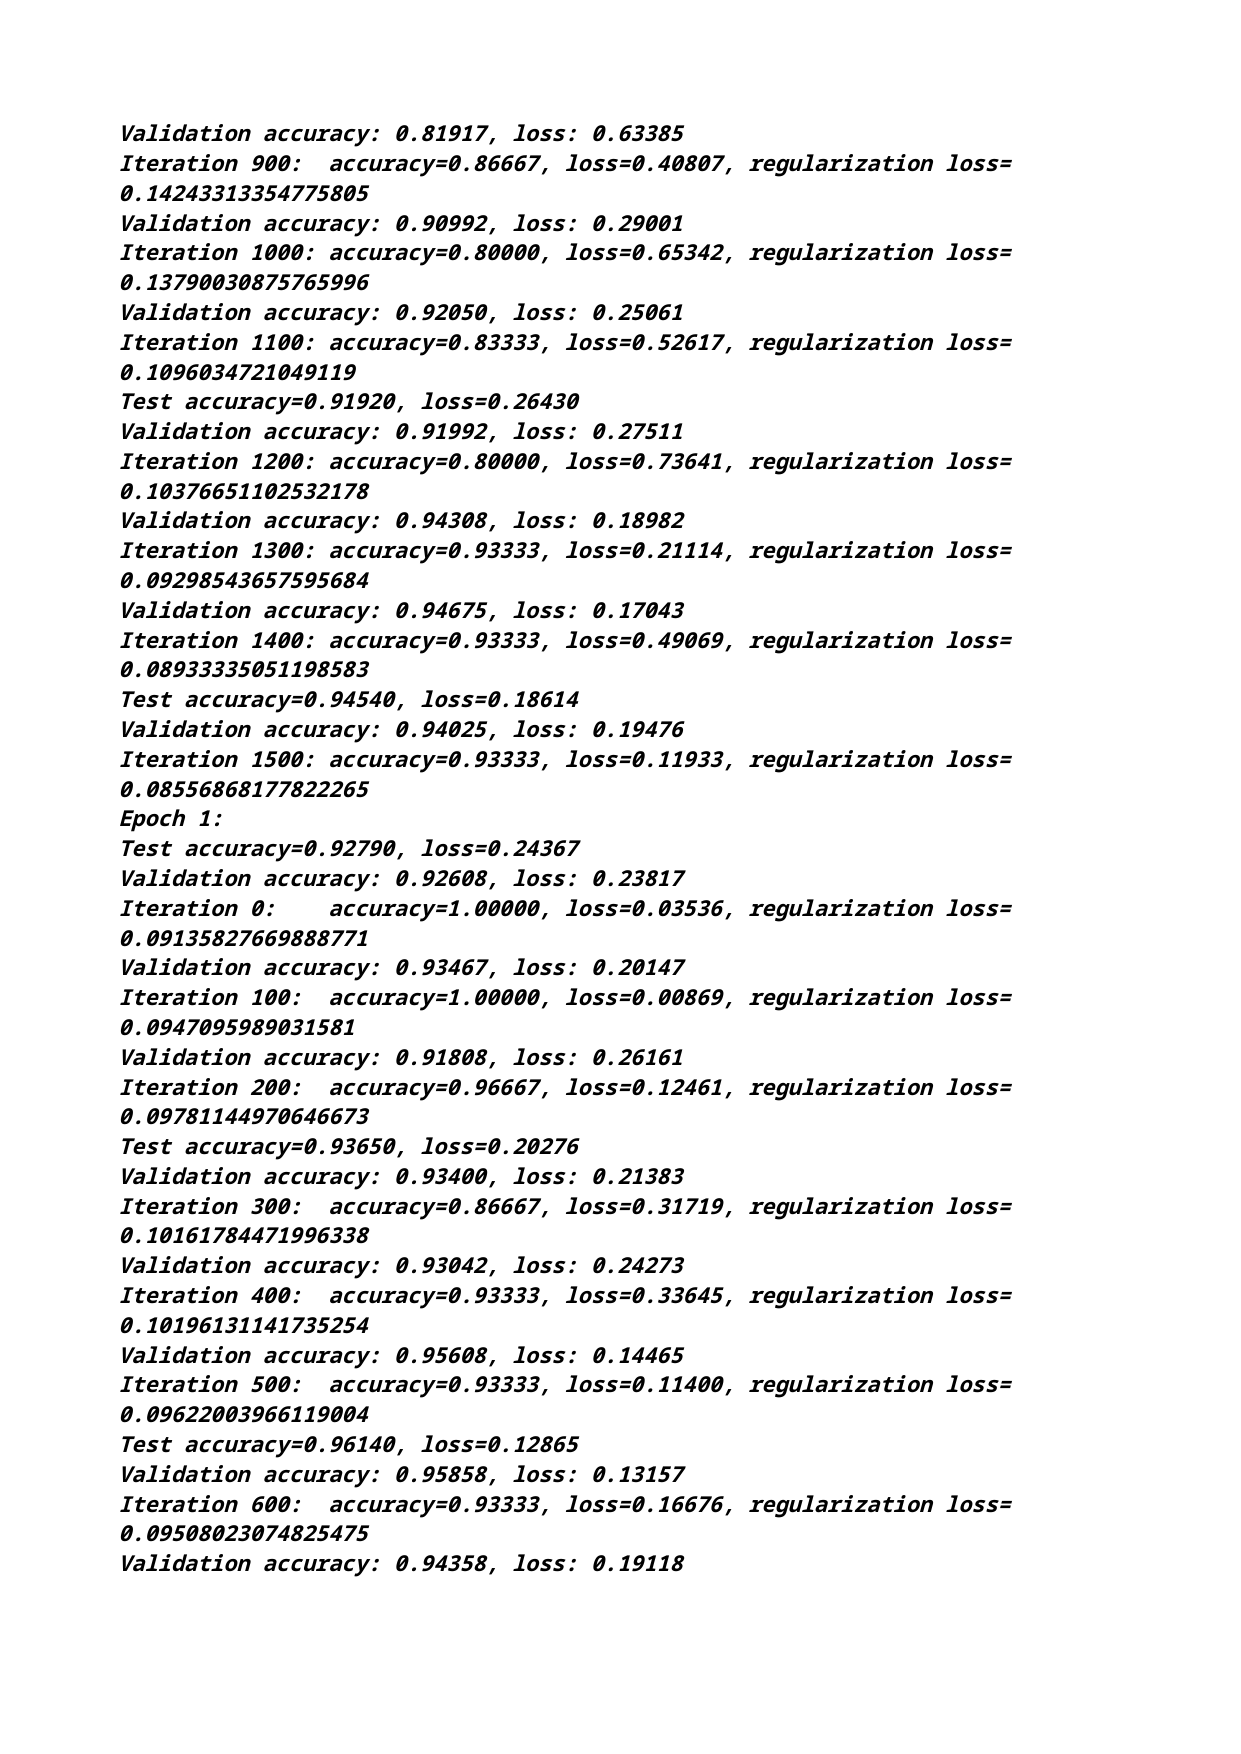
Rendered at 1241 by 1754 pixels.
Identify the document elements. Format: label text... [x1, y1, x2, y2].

text Test accuracy=0.91920, loss=0.26430 [118, 386, 1122, 416]
text Iteration 300: accuracy=0.86667, loss=0.31719, regularization loss= 0.10161784471996338 [118, 1191, 1122, 1250]
text Iteration 600: accuracy=0.93333, loss=0.16676, regularization loss= 0.09508023074825475 [118, 1488, 1122, 1548]
text Test accuracy=0.93650, loss=0.20276 [118, 1131, 1122, 1161]
text Iteration 500: accuracy=0.93333, loss=0.11400, regularization loss= 0.09622003966119004 [118, 1369, 1122, 1429]
text Validation accuracy: 0.81917, loss: 0.63385 [118, 118, 1122, 148]
text Validation accuracy: 0.91992, loss: 0.27511 [118, 416, 1122, 446]
text Validation accuracy: 0.91808, loss: 0.26161 [118, 1042, 1122, 1071]
text Validation accuracy: 0.93400, loss: 0.21383 [118, 1161, 1122, 1191]
text Iteration 900: accuracy=0.86667, loss=0.40807, regularization loss= 0.14243313354775805 [118, 148, 1122, 207]
text Iteration 200: accuracy=0.96667, loss=0.12461, regularization loss= 0.09781144970646673 [118, 1071, 1122, 1131]
text Test accuracy=0.94540, loss=0.18614 [118, 684, 1122, 714]
text Validation accuracy: 0.93467, loss: 0.20147 [118, 952, 1122, 982]
text Validation accuracy: 0.94025, loss: 0.19476 [118, 714, 1122, 744]
text Iteration 1200: accuracy=0.80000, loss=0.73641, regularization loss= 0.10376651102532178 [118, 446, 1122, 505]
text Iteration 1000: accuracy=0.80000, loss=0.65342, regularization loss= 0.13790030875765996 [118, 237, 1122, 297]
text Iteration 1100: accuracy=0.83333, loss=0.52617, regularization loss= 0.1096034721049119 [118, 327, 1122, 386]
text Iteration 400: accuracy=0.93333, loss=0.33645, regularization loss= 0.10196131141735254 [118, 1280, 1122, 1339]
text Validation accuracy: 0.94675, loss: 0.17043 [118, 595, 1122, 624]
text Validation accuracy: 0.90992, loss: 0.29001 [118, 207, 1122, 237]
text Test accuracy=0.96140, loss=0.12865 [118, 1429, 1122, 1459]
text Iteration 1400: accuracy=0.93333, loss=0.49069, regularization loss= 0.08933335051198583 [118, 624, 1122, 684]
text Validation accuracy: 0.94308, loss: 0.18982 [118, 505, 1122, 535]
text Iteration 1500: accuracy=0.93333, loss=0.11933, regularization loss= 0.08556868177822265 [118, 744, 1122, 803]
text Validation accuracy: 0.94358, loss: 0.19118 [118, 1548, 1122, 1578]
text Iteration 1300: accuracy=0.93333, loss=0.21114, regularization loss= 0.09298543657595684 [118, 535, 1122, 595]
text Validation accuracy: 0.93042, loss: 0.24273 [118, 1250, 1122, 1280]
text Validation accuracy: 0.95858, loss: 0.13157 [118, 1459, 1122, 1488]
text Test accuracy=0.92790, loss=0.24367 [118, 833, 1122, 863]
text Epoch 1: [118, 803, 1122, 833]
text Validation accuracy: 0.92608, loss: 0.23817 [118, 863, 1122, 893]
text Validation accuracy: 0.92050, loss: 0.25061 [118, 297, 1122, 327]
text Validation accuracy: 0.95608, loss: 0.14465 [118, 1339, 1122, 1369]
text Iteration 100: accuracy=1.00000, loss=0.00869, regularization loss= 0.0947095989031581 [118, 982, 1122, 1042]
text Iteration 0: accuracy=1.00000, loss=0.03536, regularization loss= 0.09135827669888771 [118, 893, 1122, 952]
